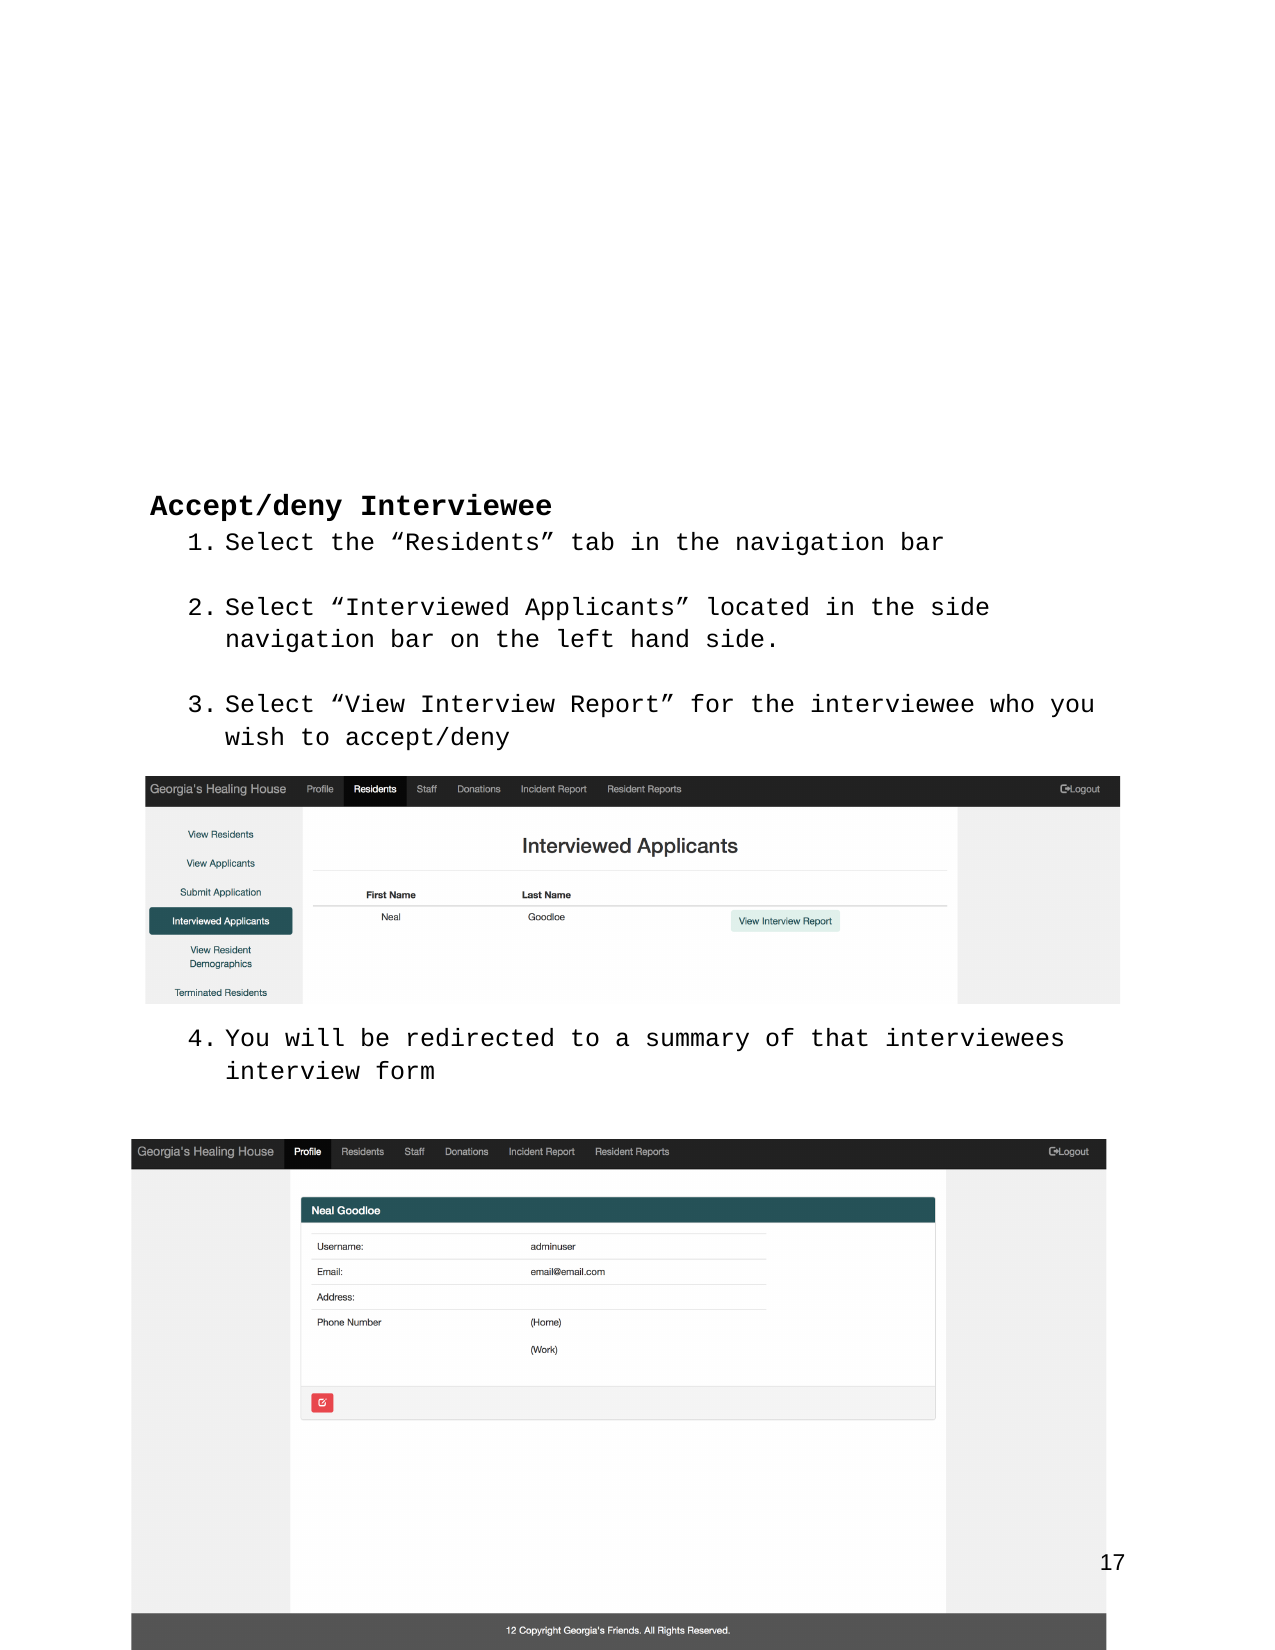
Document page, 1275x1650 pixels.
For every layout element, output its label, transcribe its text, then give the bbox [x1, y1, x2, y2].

list Select the “Residents” tab in the navigation bar [187, 529, 1125, 557]
list Select “Interviewed Applicants” located in the side navigation bar on the left hand side. [187, 594, 1125, 655]
list Select “View Interview Report” for the interviewee who you wish to accept/deny [187, 692, 1125, 752]
text Accept/deny Interviewee [150, 491, 1125, 524]
picture [131, 1139, 1107, 1650]
list You will be redirected to a summary of that interviewees interview form [187, 757, 1125, 1087]
picture [145, 776, 1121, 1004]
